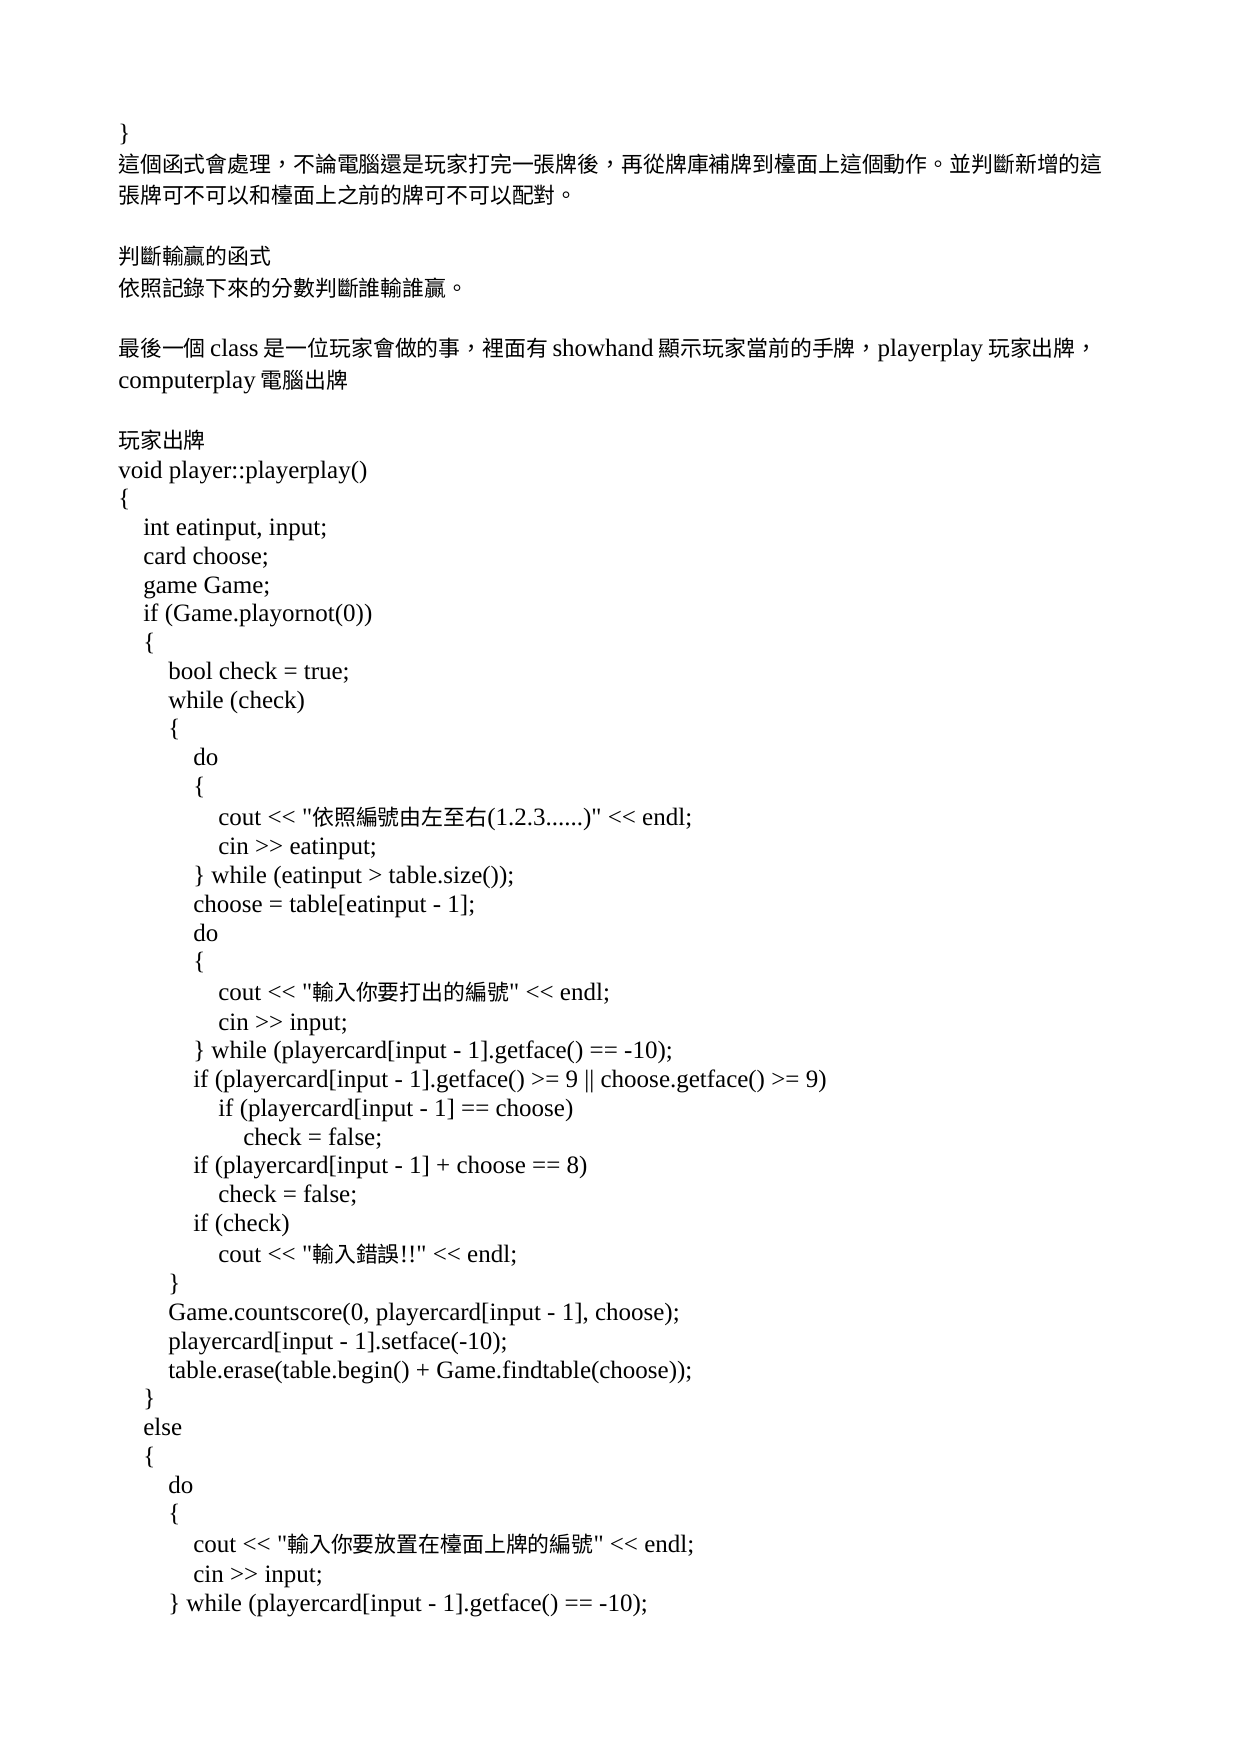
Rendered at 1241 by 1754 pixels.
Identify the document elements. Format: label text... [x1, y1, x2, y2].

text cin >> eatinput; [118, 831, 1122, 860]
text Game.countscore(0, playercard[input - 1], choose); [118, 1297, 1122, 1326]
text { [118, 946, 1122, 975]
text cout << "依照編號由左至右(1.2.3......)" << endl; [118, 800, 1122, 831]
text } [118, 1383, 1122, 1412]
text if (playercard[input - 1] == choose) [118, 1093, 1122, 1122]
text if (playercard[input - 1] + choose == 8) [118, 1151, 1122, 1179]
text while (check) [118, 685, 1122, 713]
text { [118, 713, 1122, 742]
text 這個函式會處理，不論電腦還是玩家打完一張牌後，再從牌庫補牌到檯面上這個動作。並判斷新增的這張牌可不可以和檯面上之前的牌可不可以配對。 [118, 147, 1122, 210]
text do [118, 918, 1122, 946]
text do [118, 742, 1122, 771]
text cin >> input; [118, 1559, 1122, 1588]
text check = false; [118, 1179, 1122, 1208]
text { [118, 483, 1122, 512]
text 最後一個class是一位玩家會做的事，裡面有showhand顯示玩家當前的手牌，playerplay玩家出牌，computerplay電腦出牌 [118, 331, 1122, 394]
text { [118, 771, 1122, 800]
text else [118, 1412, 1122, 1441]
text if (playercard[input - 1].getface() >= 9 || choose.getface() >= 9) [118, 1064, 1122, 1093]
text 玩家出牌 [118, 423, 1122, 455]
text game Game; [118, 570, 1122, 598]
text } [118, 1268, 1122, 1297]
text int eatinput, input; [118, 512, 1122, 541]
text do [118, 1470, 1122, 1498]
text choose = table[eatinput - 1]; [118, 889, 1122, 918]
text card choose; [118, 541, 1122, 570]
text if (Game.playornot(0)) [118, 598, 1122, 627]
text 判斷輸贏的函式 [118, 239, 1122, 271]
text void player::playerplay() [118, 455, 1122, 483]
text check = false; [118, 1122, 1122, 1151]
text { [118, 1441, 1122, 1470]
text cout << "輸入你要打出的編號" << endl; [118, 975, 1122, 1007]
text } while (eatinput > table.size()); [118, 860, 1122, 889]
text { [118, 1498, 1122, 1527]
text bool check = true; [118, 656, 1122, 685]
text cin >> input; [118, 1007, 1122, 1036]
text table.erase(table.begin() + Game.findtable(choose)); [118, 1355, 1122, 1383]
text { [118, 627, 1122, 656]
text cout << "輸入錯誤!!" << endl; [118, 1237, 1122, 1268]
text } while (playercard[input - 1].getface() == -10); [118, 1036, 1122, 1064]
text playercard[input - 1].setface(-10); [118, 1326, 1122, 1355]
text 依照記錄下來的分數判斷誰輸誰贏。 [118, 271, 1122, 302]
text } [118, 118, 1122, 147]
text if (check) [118, 1208, 1122, 1237]
text cout << "輸入你要放置在檯面上牌的編號" << endl; [118, 1527, 1122, 1559]
text } while (playercard[input - 1].getface() == -10); [118, 1588, 1122, 1616]
